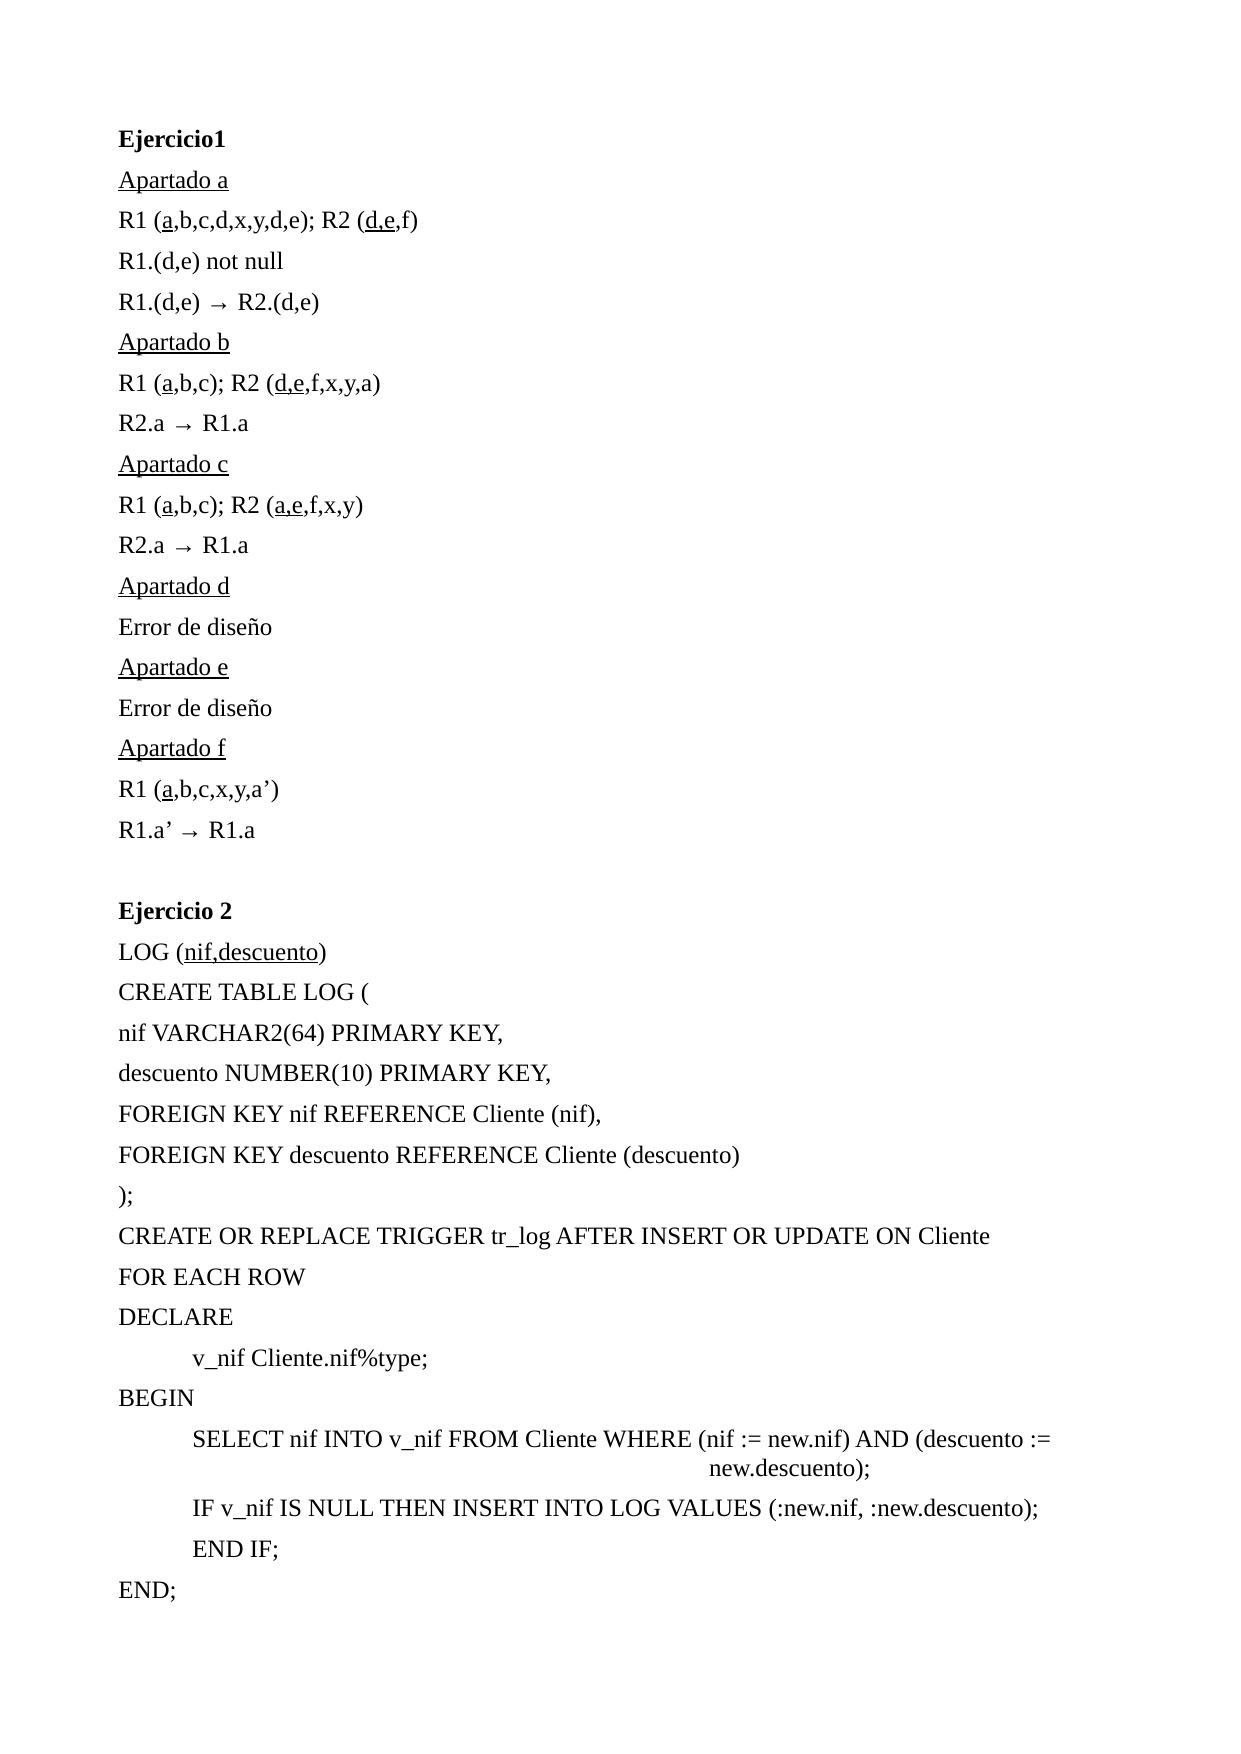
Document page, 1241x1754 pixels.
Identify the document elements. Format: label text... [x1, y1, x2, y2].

text Apartado c [118, 449, 1122, 478]
text Apartado f [118, 733, 1122, 762]
text Ejercicio 2 [118, 896, 1122, 925]
text R2.a → R1.a [118, 530, 1122, 559]
text descuento NUMBER(10) PRIMARY KEY, [118, 1058, 1122, 1087]
text Apartado b [118, 327, 1122, 356]
text Error de diseño [118, 693, 1122, 722]
text BEGIN [118, 1383, 1122, 1412]
text Apartado e [118, 652, 1122, 681]
text nif VARCHAR2(64) PRIMARY KEY, [118, 1018, 1122, 1047]
text END; [118, 1575, 1122, 1603]
text FOR EACH ROW [118, 1262, 1122, 1290]
text Ejercicio1 [118, 124, 1122, 153]
text R1 (a,b,c); R2 (d,e,f,x,y,a) [118, 368, 1122, 397]
text SELECT nif INTO v_nif FROM Cliente WHERE (nif := new.nif) AND (descuento := new.descuento); [118, 1424, 1122, 1482]
text Error de diseño [118, 612, 1122, 640]
text v_nif Cliente.nif%type; [118, 1343, 1122, 1372]
text IF v_nif IS NULL THEN INSERT INTO LOG VALUES (:new.nif, :new.descuento); [118, 1493, 1122, 1522]
text CREATE TABLE LOG ( [118, 977, 1122, 1006]
text FOREIGN KEY descuento REFERENCE Cliente (descuento) [118, 1140, 1122, 1168]
text DECLARE [118, 1302, 1122, 1331]
text ); [118, 1180, 1122, 1209]
text END IF; [118, 1534, 1122, 1563]
text R1.(d,e) → R2.(d,e) [118, 287, 1122, 315]
text LOG (nif,descuento) [118, 937, 1122, 965]
text CREATE OR REPLACE TRIGGER tr_log AFTER INSERT OR UPDATE ON Cliente [118, 1221, 1122, 1250]
text R1.a’ → R1.a [118, 815, 1122, 843]
text R1 (a,b,c,d,x,y,d,e); R2 (d,e,f) [118, 205, 1122, 234]
text R2.a → R1.a [118, 408, 1122, 437]
text R1.(d,e) not null [118, 246, 1122, 275]
text FOREIGN KEY nif REFERENCE Cliente (nif), [118, 1099, 1122, 1128]
text Apartado a [118, 165, 1122, 193]
text R1 (a,b,c,x,y,a’) [118, 774, 1122, 803]
text R1 (a,b,c); R2 (a,e,f,x,y) [118, 490, 1122, 518]
text Apartado d [118, 571, 1122, 600]
